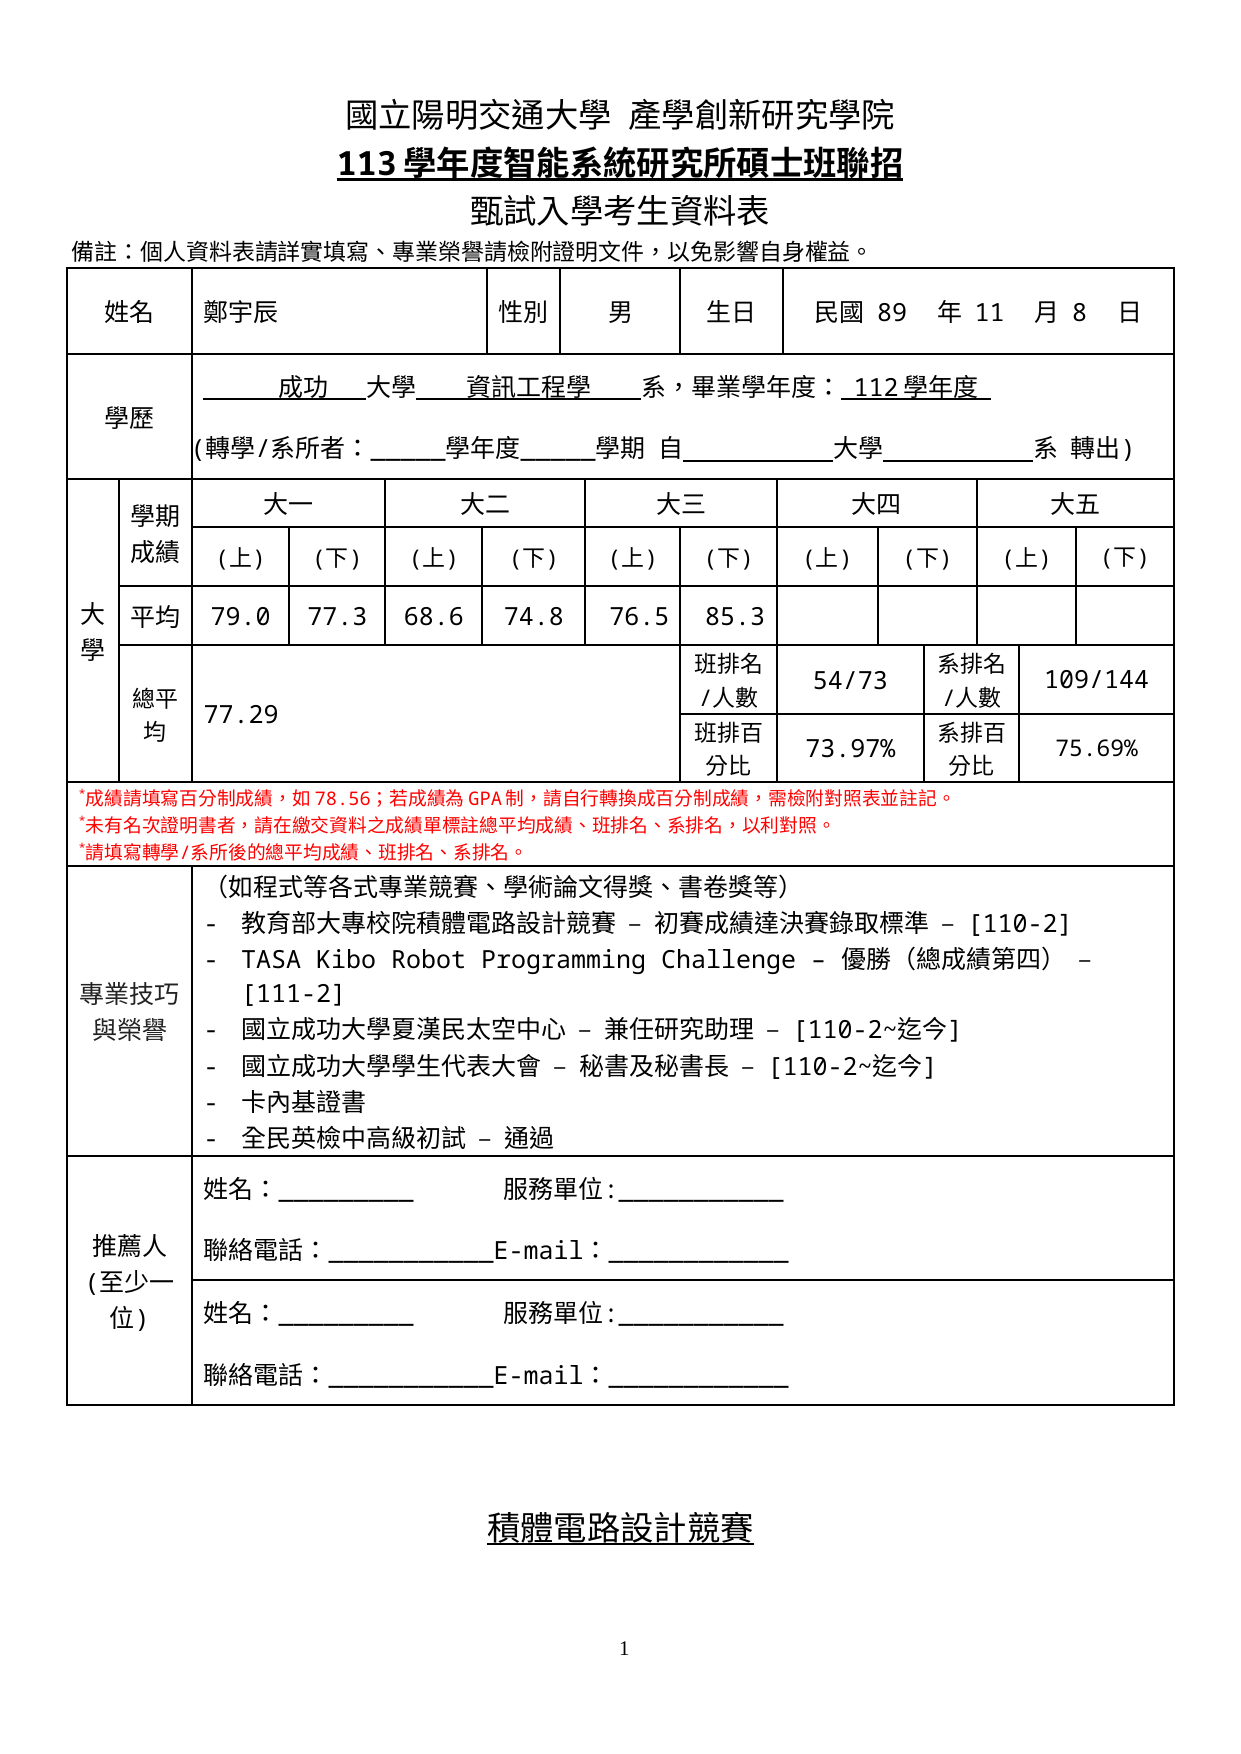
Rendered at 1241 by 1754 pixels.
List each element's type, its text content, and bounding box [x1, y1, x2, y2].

table_cell 大五 [978, 480, 1173, 526]
table_cell 大一 [193, 480, 384, 526]
table_cell 專業技巧 與榮譽 [68, 867, 191, 1155]
table_cell (上) [386, 528, 481, 585]
text 甄試入學考生資料表 [118, 185, 1122, 233]
table_cell 109/144 [1020, 646, 1173, 713]
table_cell *成績請填寫百分制成績，如78.56；若成績為GPA制，請自行轉換成百分制成績，需檢附對照表並註記。 *未有名次證明書者，請在繳交資料之成績單標註總平均成績、班排名、系排名，以利對照。 *請填寫轉學/系所後的總平均成績、班排名、系排名。 [68, 783, 1173, 865]
table_header 生日 [681, 269, 782, 353]
table_cell [879, 587, 976, 644]
table_cell 成功 大學 資訊工程學 系，畢業學年度： 112學年度 (轉學/系所者：_____學年度_____學期 自 大學 系 轉出) [193, 355, 1173, 477]
table_cell （如程式等各式專業競賽、學術論文得獎、書卷獎等） 教育部大專校院積體電路設計競賽 – 初賽成績達決賽錄取標準 – [110-2] TASA Kibo Robot Programming Challenge – 優勝（總成績第四） – [111-2] 國立成功大學夏漢民太空中心 – 兼任研究助理 – [110-2~迄今] 國立成功大學學生代表大會 – 秘書及秘書長 – [110-2~迄今] 卡內基證書 全民英檢中高級初試 – 通過 [193, 867, 1173, 1155]
table_cell (下) [1077, 528, 1173, 585]
table_cell 79.0 [193, 587, 288, 644]
table_cell 班排百分比 [681, 715, 776, 781]
table_cell (下) [681, 528, 776, 585]
table_cell 77.3 [290, 587, 384, 644]
table_cell 85.3 [681, 587, 776, 644]
table_cell 學歷 [68, 355, 191, 477]
table_cell 班排名/人數 [681, 646, 776, 713]
table_cell 75.69% [1020, 715, 1173, 781]
table_cell 73.97% [778, 715, 923, 781]
table_cell 學期成績 [120, 480, 191, 585]
table_cell (下) [879, 528, 976, 585]
table_cell 大二 [386, 480, 584, 526]
text 備註：個人資料表請詳實填寫、專業榮譽請檢附證明文件，以免影響自身權益。 [71, 233, 1149, 267]
table_cell 系排百分比 [925, 715, 1018, 781]
table_cell 平均 [120, 587, 191, 644]
table_cell 54/73 [778, 646, 923, 713]
table_cell (上) [193, 528, 288, 585]
table_header 民國 89 年 11 月 8 日 [784, 269, 1173, 353]
table_cell 大學 [68, 480, 118, 781]
table_cell 76.5 [586, 587, 679, 644]
table_cell 68.6 [386, 587, 481, 644]
table_cell 姓名：_________ 服務單位:___________ 聯絡電話：___________E-mail：____________ [193, 1281, 1173, 1404]
table_cell (下) [290, 528, 384, 585]
table_cell 74.8 [483, 587, 584, 644]
table_header 鄭宇辰 [193, 269, 486, 353]
table_cell [1077, 587, 1173, 644]
text 國立陽明交通大學 產學創新研究學院 [118, 89, 1122, 137]
table_cell 77.29 [193, 646, 679, 781]
table_cell 推薦人 (至少一位) [68, 1157, 191, 1404]
table_cell 大四 [778, 480, 976, 526]
table_cell 大三 [586, 480, 776, 526]
table_cell (上) [586, 528, 679, 585]
table_cell (下) [483, 528, 584, 585]
table_cell (上) [978, 528, 1075, 585]
table_header 姓名 [68, 269, 191, 353]
table_header 性別 [488, 269, 559, 353]
text 積體電路設計競賽 [118, 1501, 1122, 1550]
table_cell [778, 587, 877, 644]
table_cell [978, 587, 1075, 644]
table_cell 系排名 /人數 [925, 646, 1018, 713]
table_cell (上) [778, 528, 877, 585]
table_header 男 [561, 269, 679, 353]
table_cell 姓名：_________ 服務單位:___________ 聯絡電話：___________E-mail：____________ [193, 1157, 1173, 1279]
table_cell 總平均 [120, 646, 191, 781]
text 113學年度智能系統研究所碩士班聯招 [118, 137, 1122, 185]
